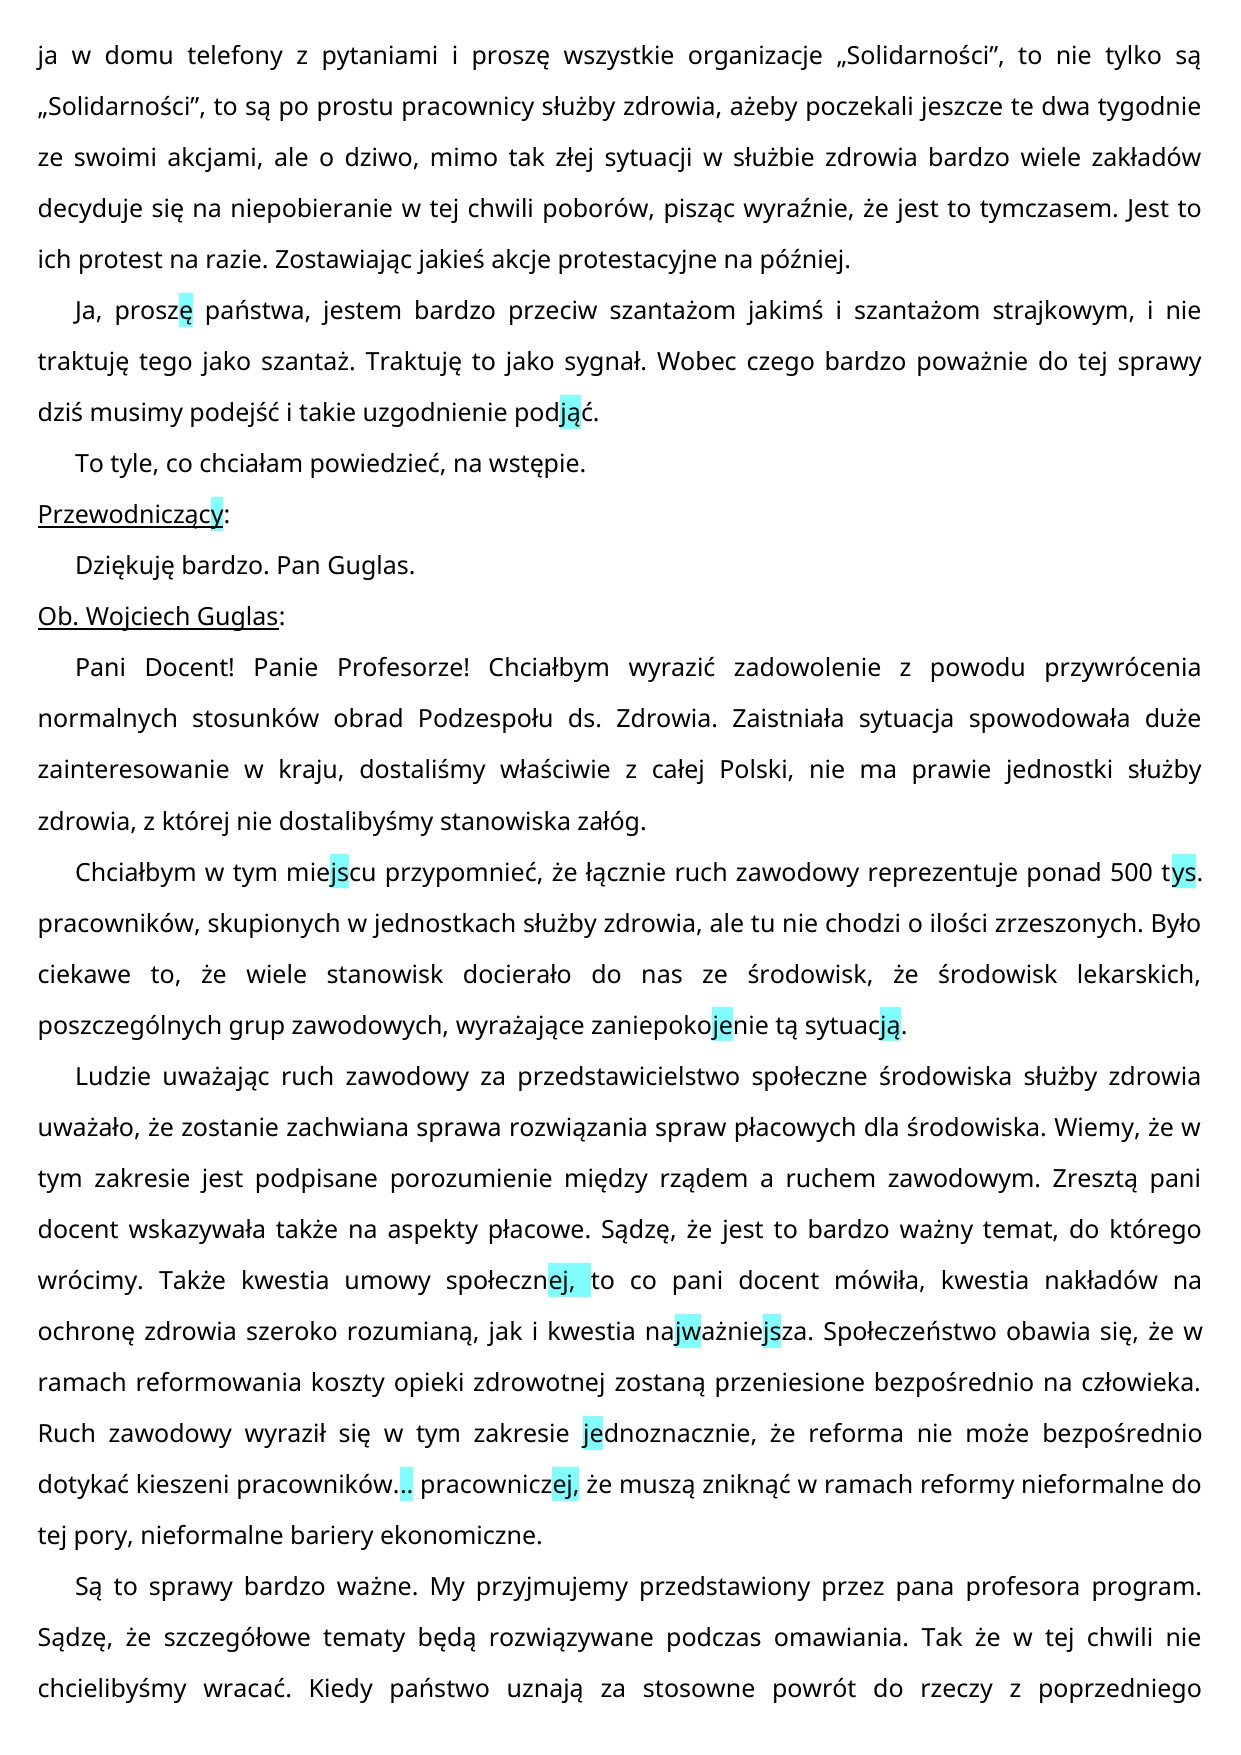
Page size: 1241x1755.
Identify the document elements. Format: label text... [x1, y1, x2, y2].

text Pani Docent! Panie Profesorze! Chciałbym wyrazić zadowolenie z powodu przywrócenia normalnych stosunków obrad Podzespołu ds. Zdrowia. Zaistniała sytuacja spowodowała duże zainteresowanie w kraju, dostaliśmy właściwie z całej Polski, nie ma prawie jednostki służby zdrowia, z której nie dostalibyśmy stanowiska załóg. [37, 650, 1203, 837]
text To tyle, co chciałam powiedzieć, na wstępie. [37, 446, 1203, 480]
text Chciałbym w tym miejscu przypomnieć, że łącznie ruch zawodowy reprezentuje ponad 500 tys. pracowników, skupionych w jednostkach służby zdrowia, ale tu nie chodzi o ilości zrzeszonych. Było ciekawe to, że wiele stanowisk docierało do nas ze środowisk, że środowisk lekarskich, poszczególnych grup zawodowych, wyrażające zaniepokojenie tą sytuacją. [37, 854, 1203, 1041]
text Ob. Wojciech Guglas: [37, 599, 1203, 633]
text Są to sprawy bardzo ważne. My przyjmujemy przedstawiony przez pana profesora program. Sądzę, że szczegółowe tematy będą rozwiązywane podczas omawiania. Tak że w tej chwili nie chcielibyśmy wracać. Kiedy państwo uznają za stosowne powrót do rzeczy z poprzedniego [37, 1569, 1203, 1705]
text Dziękuję bardzo. Pan Guglas. [37, 548, 1203, 582]
text Przewodniczący: [37, 497, 1203, 531]
text Ja, proszę państwa, jestem bardzo przeciw szantażom jakimś i szantażom strajkowym, i nie traktuję tego jako szantaż. Traktuję to jako sygnał. Wobec czego bardzo poważnie do tej sprawy dziś musimy podejść i takie uzgodnienie podjąć. [37, 293, 1203, 429]
text Ludzie uważając ruch zawodowy za przedstawicielstwo społeczne środowiska służby zdrowia uważało, że zostanie zachwiana sprawa rozwiązania spraw płacowych dla środowiska. Wiemy, że w tym zakresie jest podpisane porozumienie między rządem a ruchem zawodowym. Zresztą pani docent wskazywała także na aspekty płacowe. Sądzę, że jest to bardzo ważny temat, do którego wrócimy. Także kwestia umowy społecznej, to co pani docent mówiła, kwestia nakładów na ochronę zdrowia szeroko rozumianą, jak i kwestia najważniejsza. Społeczeństwo obawia się, że w ramach reformowania koszty opieki zdrowotnej zostaną przeniesione bezpośrednio na człowieka. Ruch zawodowy wyraził się w tym zakresie jednoznacznie, że reforma nie może bezpośrednio dotykać kieszeni pracowników... pracowniczej, że muszą zniknąć w ramach reformy nieformalne do tej pory, nieformalne bariery ekonomiczne. [37, 1058, 1203, 1552]
text ja w domu telefony z pytaniami i proszę wszystkie organizacje „Solidarności”, to nie tylko są „Solidarności”, to są po prostu pracownicy służby zdrowia, ażeby poczekali jeszcze te dwa tygodnie ze swoimi akcjami, ale o dziwo, mimo tak złej sytuacji w służbie zdrowia bardzo wiele zakładów decyduje się na niepobieranie w tej chwili poborów, pisząc wyraźnie, że jest to tymczasem. Jest to ich protest na razie. Zostawiając jakieś akcje protestacyjne na później. [37, 37, 1203, 276]
